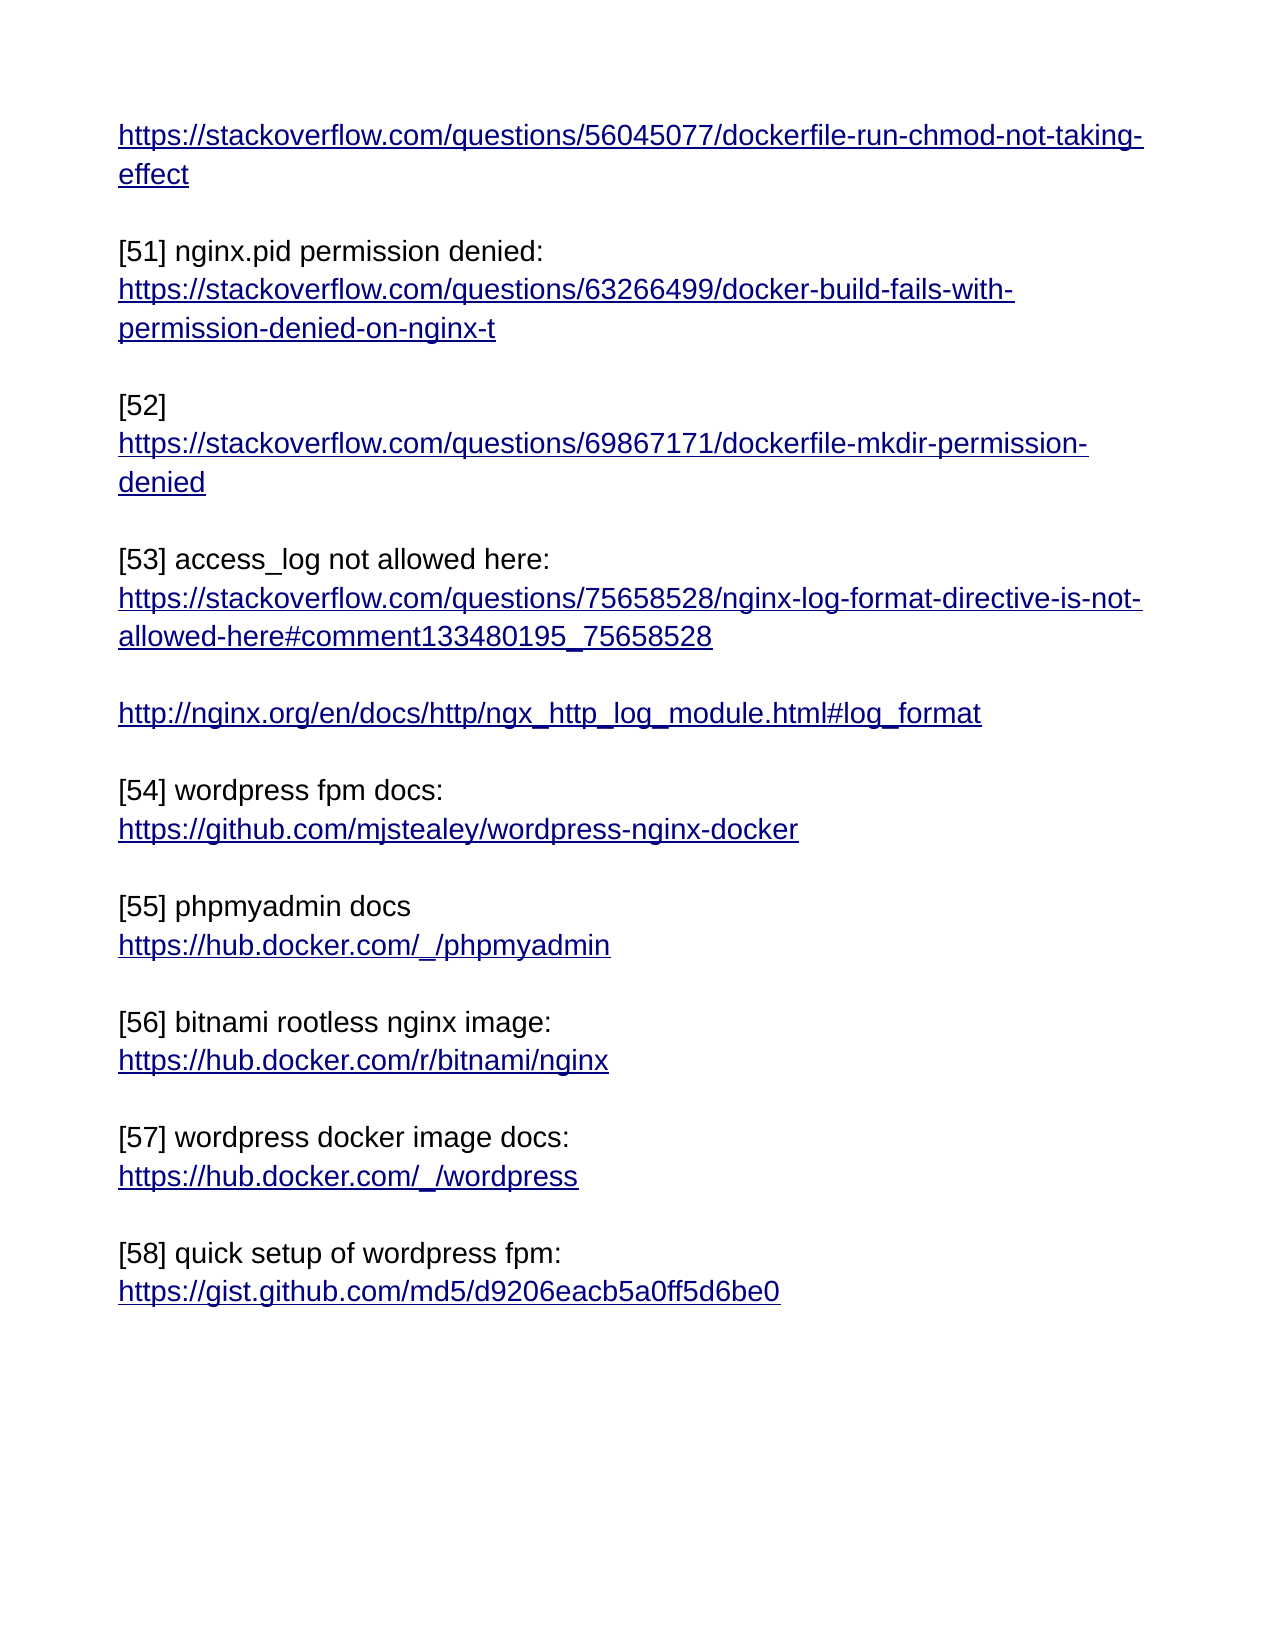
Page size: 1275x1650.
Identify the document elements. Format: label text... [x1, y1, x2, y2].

text https://stackoverflow.com/questions/75658528/nginx-log-format-directive-is-not-allowed-here#comment133480195_75658528 [118, 581, 1157, 653]
text https://github.com/mjstealey/wordpress-nginx-docker [118, 812, 1157, 845]
text [54] wordpress fpm docs: [118, 773, 1157, 807]
text https://hub.docker.com/_/wordpress [118, 1159, 1157, 1192]
text [55] phpmyadmin docs [118, 889, 1157, 922]
text [57] wordpress docker image docs: [118, 1120, 1157, 1154]
text [51] nginx.pid permission denied: [118, 234, 1157, 267]
text https://stackoverflow.com/questions/69867171/dockerfile-mkdir-permission-denied [118, 426, 1157, 498]
text https://gist.github.com/md5/d9206eacb5a0ff5d6be0 [118, 1274, 1157, 1308]
text [53] access_log not allowed here: [118, 542, 1157, 576]
text http://nginx.org/en/docs/http/ngx_http_log_module.html#log_format [118, 696, 1157, 730]
text https://hub.docker.com/r/bitnami/nginx [118, 1043, 1157, 1077]
text https://stackoverflow.com/questions/56045077/dockerfile-run-chmod-not-taking-effect [118, 118, 1157, 190]
text https://stackoverflow.com/questions/63266499/docker-build-fails-with-permission-denied-on-nginx-t [118, 272, 1157, 344]
text [52] [118, 388, 1157, 421]
text [56] bitnami rootless nginx image: [118, 1004, 1157, 1038]
text https://hub.docker.com/_/phpmyadmin [118, 927, 1157, 961]
text [58] quick setup of wordpress fpm: [118, 1236, 1157, 1269]
